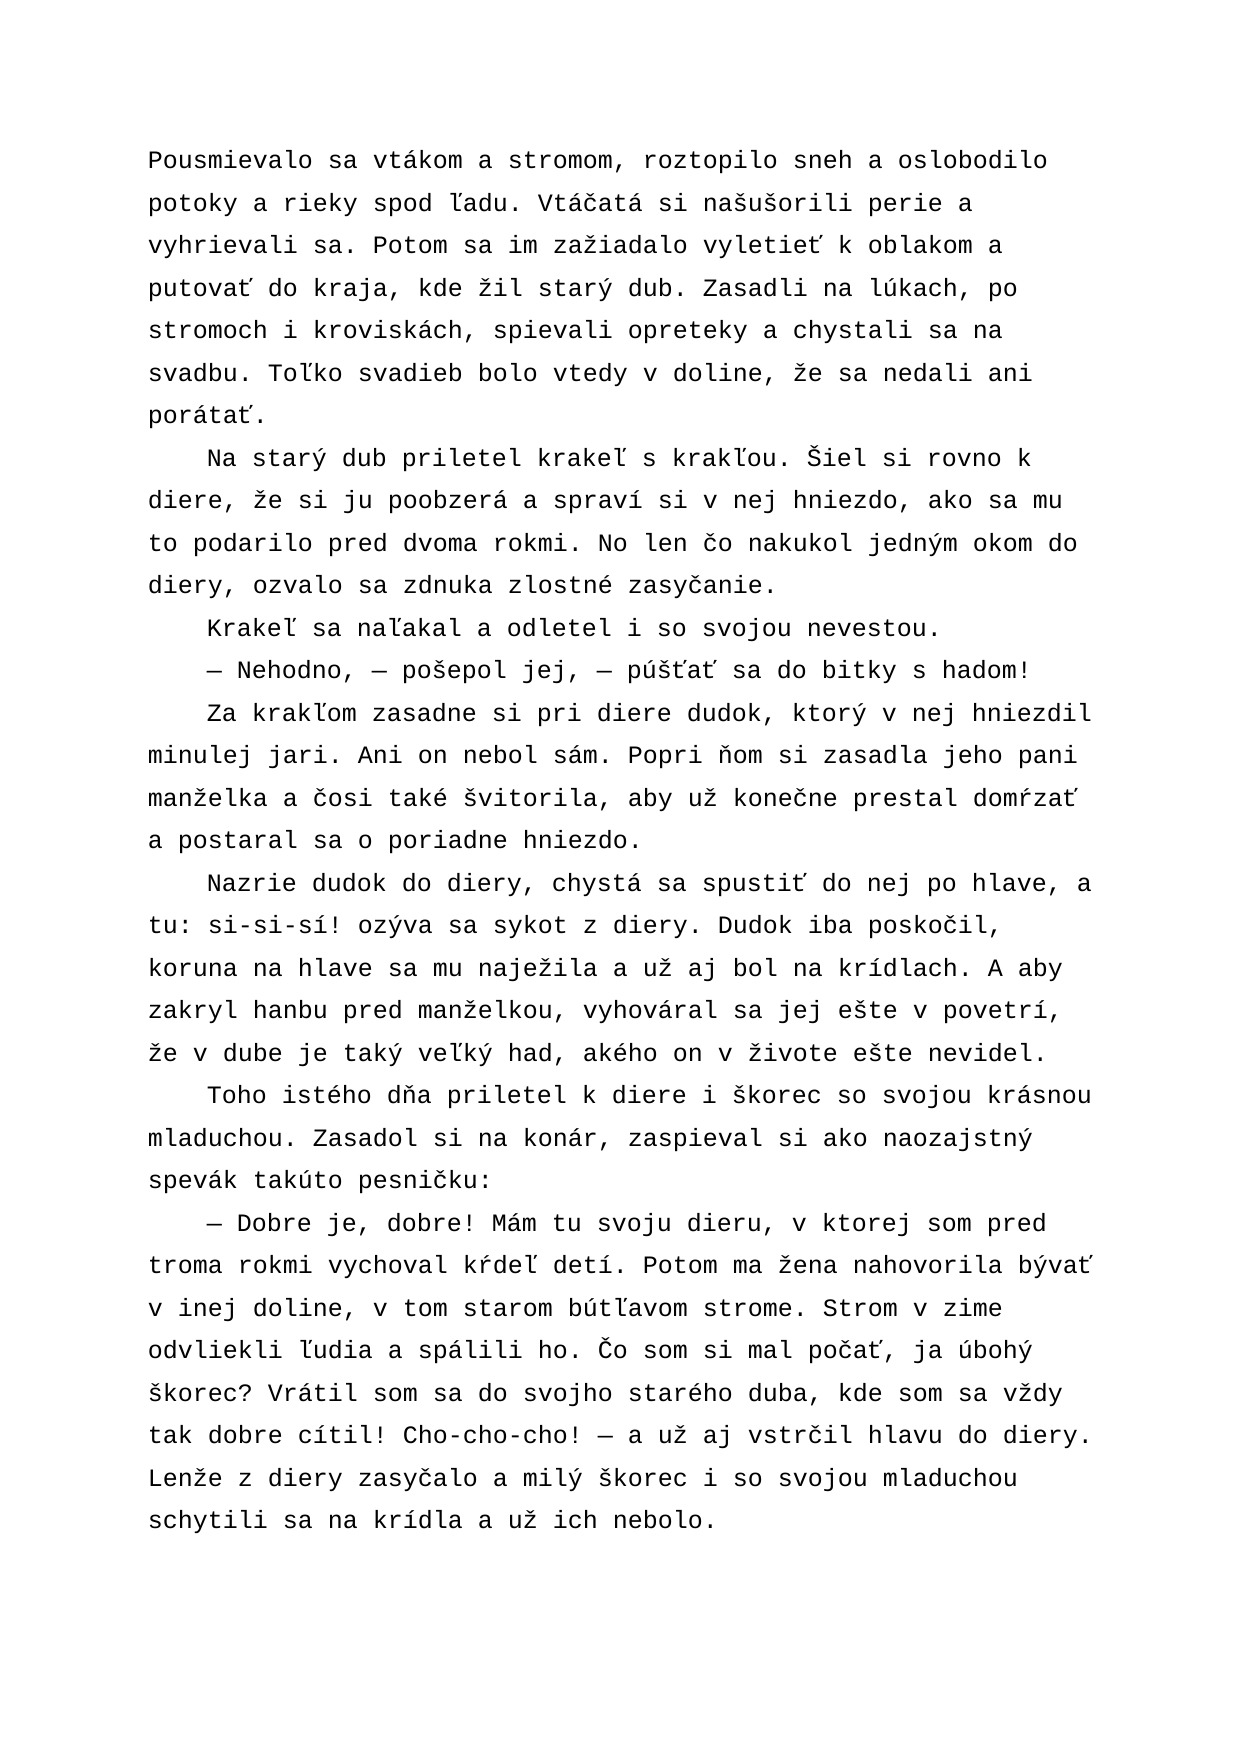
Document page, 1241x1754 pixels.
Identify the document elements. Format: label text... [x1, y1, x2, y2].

text Toho istého dňa priletel k diere i škorec so svojou krásnou mladuchou. Zasadol si na konár, zaspieval si ako naozajstný spevák takúto pesničku: [148, 1083, 1093, 1196]
text — Nehodno, — pošepol jej, — púšťať sa do bitky s hadom! [148, 658, 1093, 686]
text Pousmievalo sa vtákom a stromom, roztopilo sneh a oslobodilo potoky a rieky spod ľadu. Vtáčatá si našušorili perie a vyhrievali sa. Potom sa im zažiadalo vyletieť k oblakom a putovať do kraja, kde žil starý dub. Zasadli na lúkach, po stromoch i kroviskách, spievali opreteky a chystali sa na svadbu. Toľko svadieb bolo vtedy v doline, že sa nedali ani porátať. [148, 148, 1093, 431]
text Krakeľ sa naľakal a odletel i so svojou nevestou. [148, 615, 1093, 643]
text Za krakľom zasadne si pri diere dudok, ktorý v nej hniezdil minulej jari. Ani on nebol sám. Popri ňom si zasadla jeho pani manželka a čosi také švitorila, aby už konečne prestal domŕzať a postaral sa o poriadne hniezdo. [148, 700, 1093, 856]
text Na starý dub priletel krakeľ s krakľou. Šiel si rovno k diere, že si ju poobzerá a spraví si v nej hniezdo, ako sa mu to podarilo pred dvoma rokmi. No len čo nakukol jedným okom do diery, ozvalo sa zdnuka zlostné zasyčanie. [148, 445, 1093, 601]
text — Dobre je, dobre! Mám tu svoju dieru, v ktorej som pred troma rokmi vychoval kŕdeľ detí. Potom ma žena nahovorila bývať v inej doline, v tom starom bútľavom strome. Strom v zime odvliekli ľudia a spálili ho. Čo som si mal počať, ja úbohý škorec? Vrátil som sa do svojho starého duba, kde som sa vždy tak dobre cítil! Cho-cho-cho! — a už aj vstrčil hlavu do diery. Lenže z diery zasyčalo a milý škorec i so svojou mladuchou schytili sa na krídla a už ich nebolo. [148, 1210, 1093, 1536]
text Nazrie dudok do diery, chystá sa spustiť do nej po hlave, a tu: si-si-sí! ozýva sa sykot z diery. Dudok iba poskočil, koruna na hlave sa mu naježila a už aj bol na krídlach. A aby zakryl hanbu pred manželkou, vyhováral sa jej ešte v povetrí, že v dube je taký veľký had, akého on v živote ešte nevidel. [148, 870, 1093, 1068]
